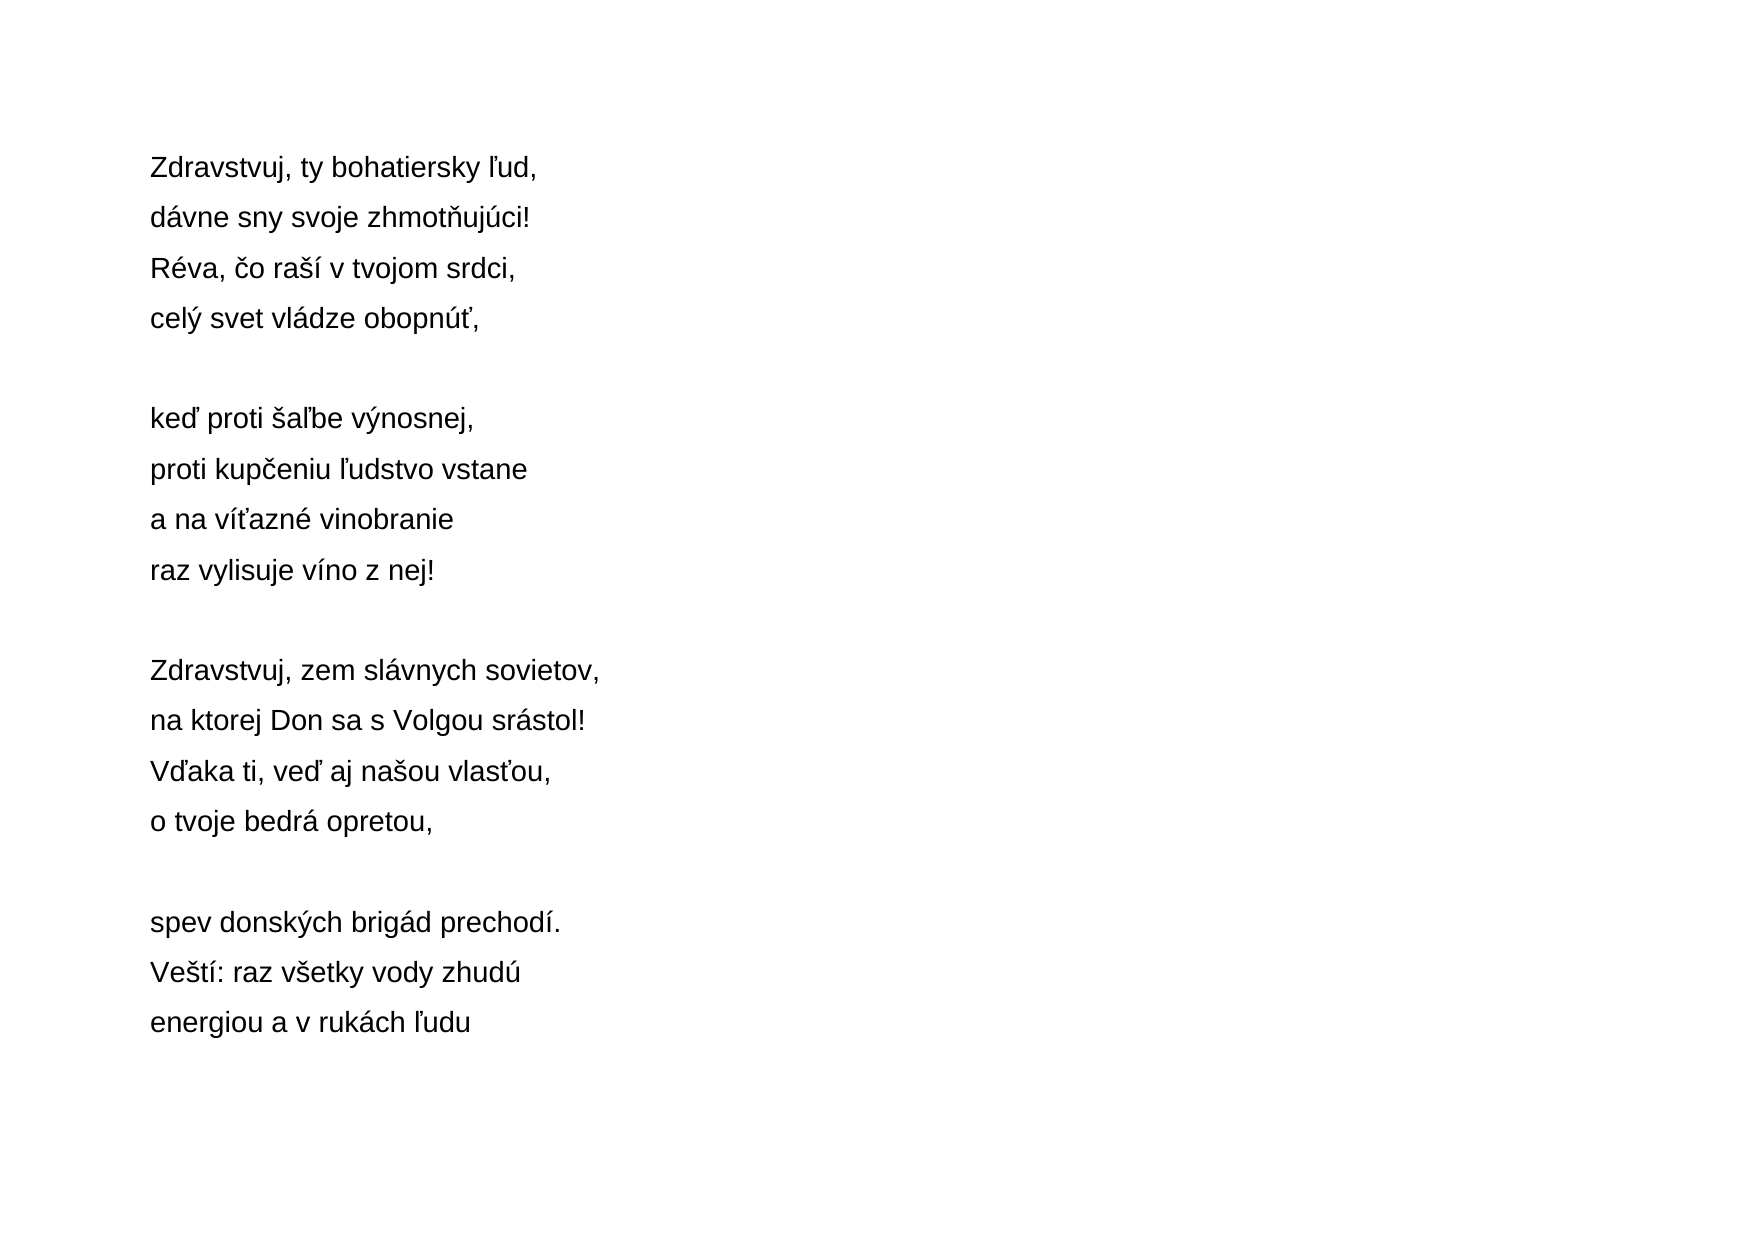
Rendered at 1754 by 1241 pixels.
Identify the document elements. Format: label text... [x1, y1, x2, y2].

text Réva, čo raší v tvojom srdci, [150, 251, 1243, 284]
text proti kupčeniu ľudstvo vstane [150, 452, 1243, 485]
text Zdravstvuj, ty bohatiersky ľud, [150, 150, 1243, 183]
text a na víťazné vinobranie [150, 502, 1243, 536]
text Zdravstvuj, zem slávnych sovietov, [150, 653, 1243, 687]
text na ktorej Don sa s Volgou srástol! [150, 703, 1243, 737]
text keď proti šaľbe výnosnej, [150, 402, 1243, 435]
text Vďaka ti, veď aj našou vlasťou, [150, 754, 1243, 787]
text Veští: raz všetky vody zhudú [150, 955, 1243, 988]
text celý svet vládze obopnúť, [150, 301, 1243, 334]
text raz vylisuje víno z nej! [150, 552, 1243, 586]
text o tvoje bedrá opretou, [150, 804, 1243, 838]
text energiou a v rukách ľudu [150, 1005, 1243, 1039]
text dávne sny svoje zhmotňujúci! [150, 200, 1243, 234]
text spev donských brigád prechodí. [150, 905, 1243, 938]
